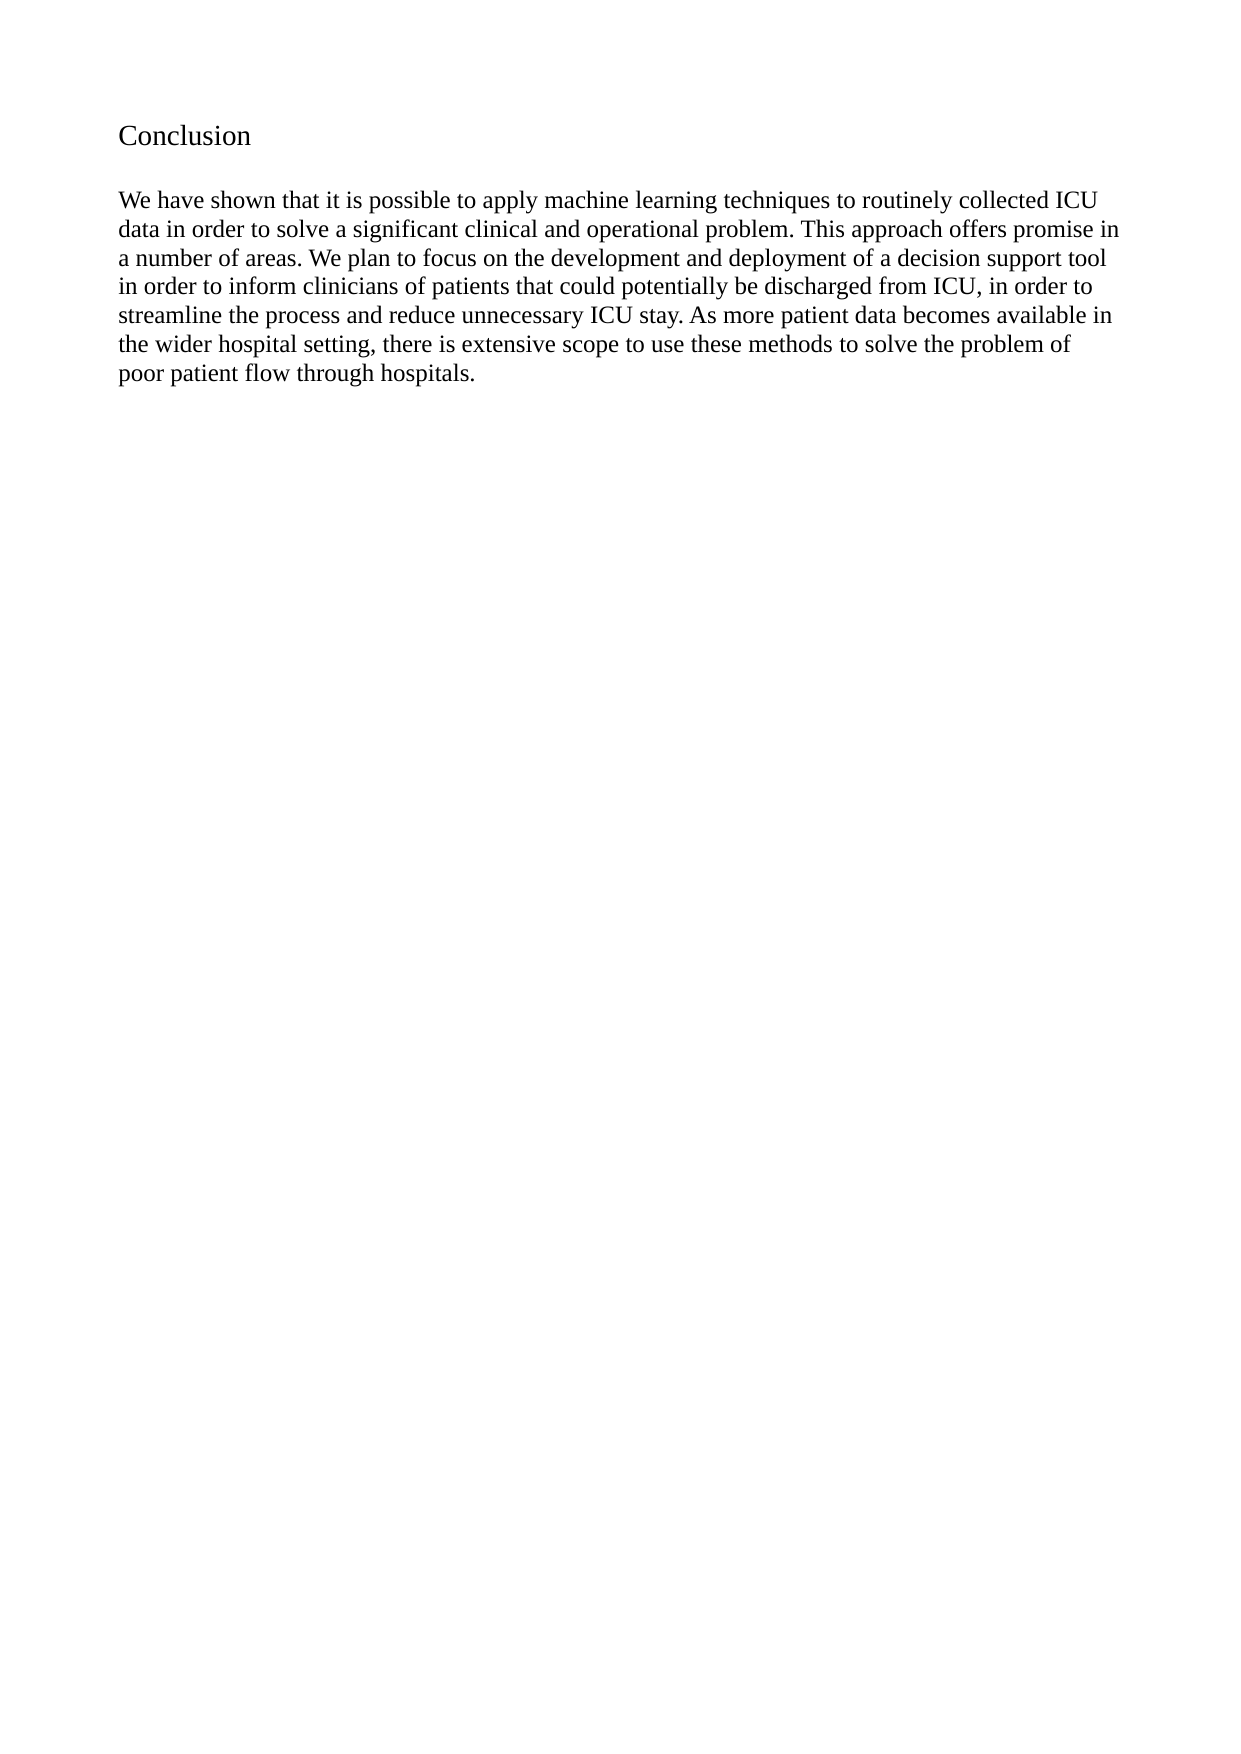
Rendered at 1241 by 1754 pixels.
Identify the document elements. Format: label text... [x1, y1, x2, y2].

text We have shown that it is possible to apply machine learning techniques to routinely collected ICU data in order to solve a significant clinical and operational problem. This approach offers promise in a number of areas. We plan to focus on the development and deployment of a decision support tool in order to inform clinicians of patients that could potentially be discharged from ICU, in order to streamline the process and reduce unnecessary ICU stay. As more patient data becomes available in the wider hospital setting, there is extensive scope to use these methods to solve the problem of poor patient flow through hospitals. [118, 185, 1122, 386]
text Conclusion [118, 118, 1122, 152]
